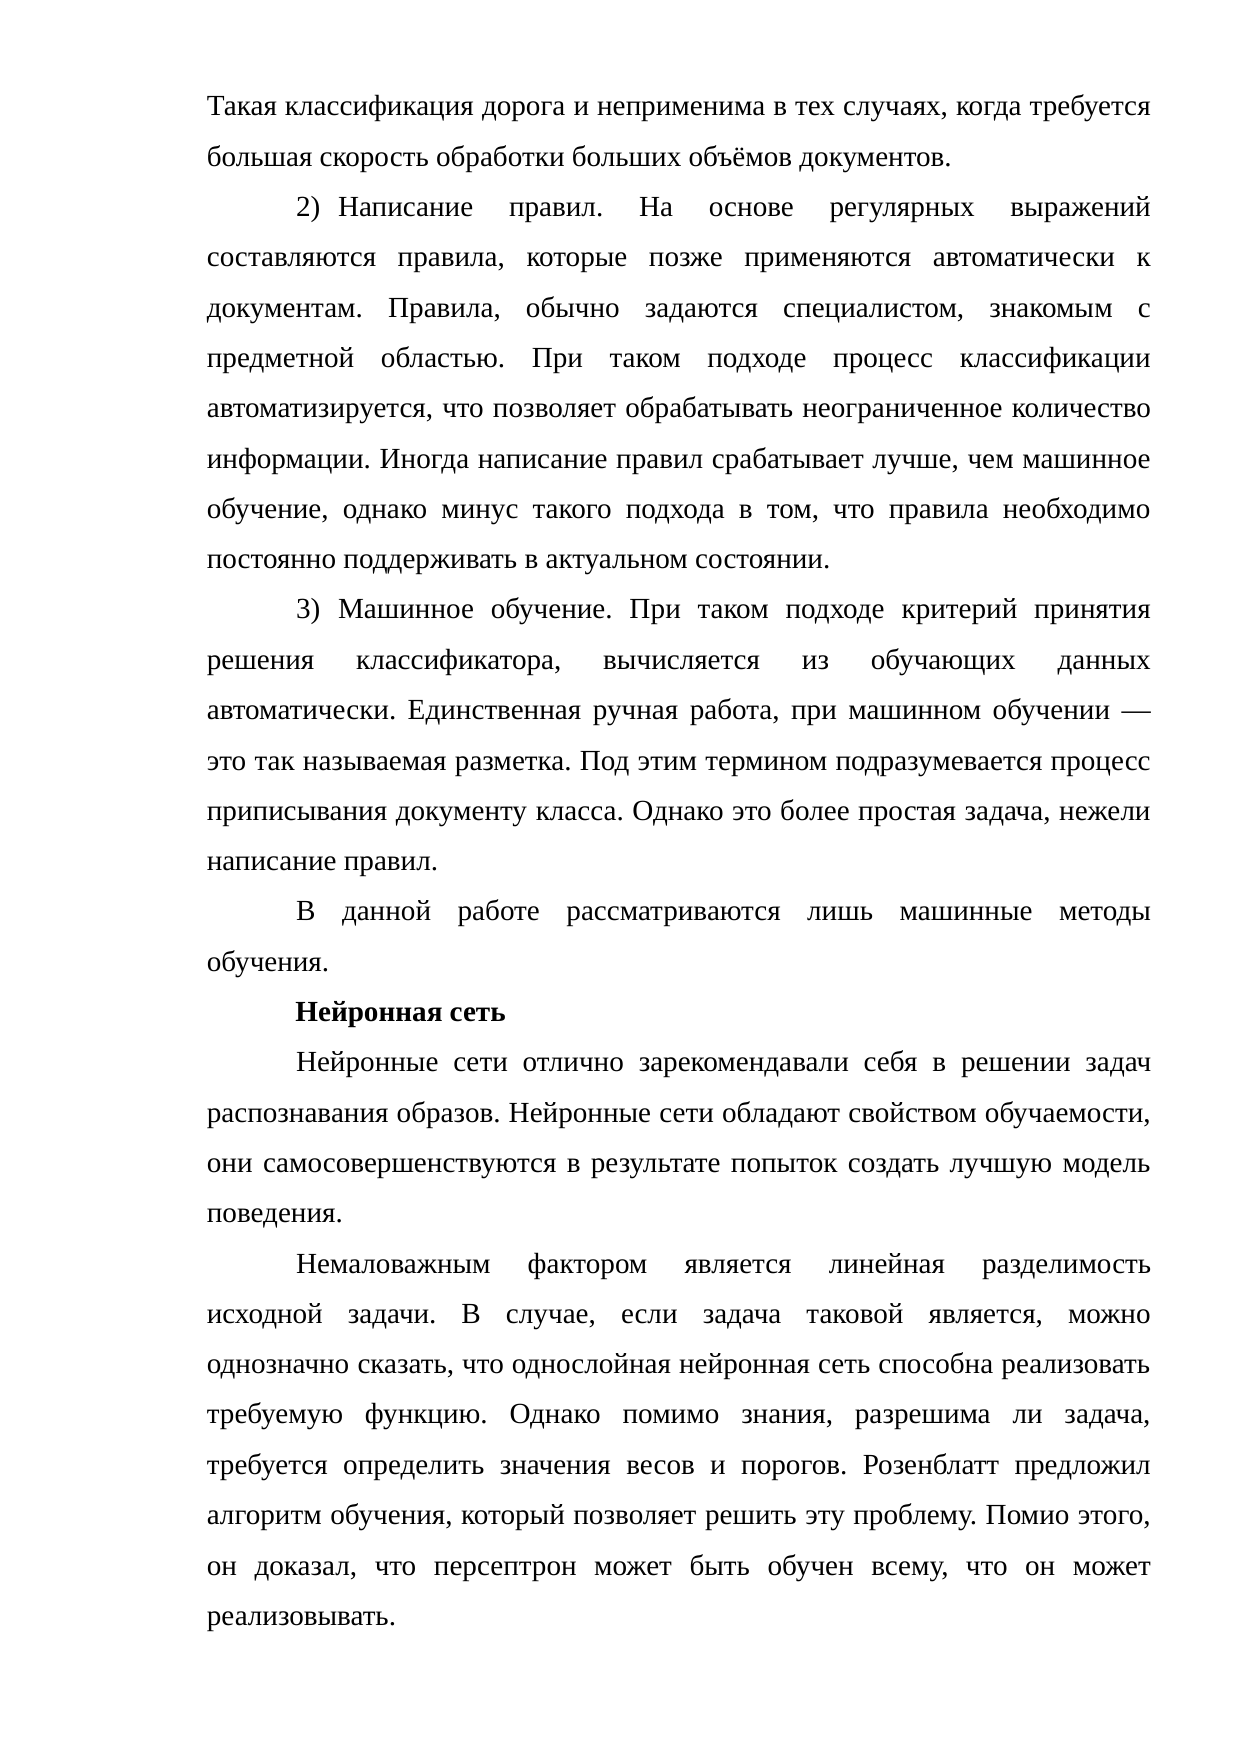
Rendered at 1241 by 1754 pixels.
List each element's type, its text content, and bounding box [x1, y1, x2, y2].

list Написание правил. На основе регулярных выражений составляются правила, которые позже применяются автоматически к документам. Правила, обычно задаются специалистом, знакомым с предметной областью. При таком подходе процесс классификации автоматизируется, что позволяет обрабатывать неограниченное количество информации. Иногда написание правил срабатывает лучше, чем машинное обучение, однако минус такого подхода в том, что правила необходимо постоянно поддерживать в актуальном состоянии. [207, 189, 1152, 575]
list Машинное обучение. При таком подходе критерий принятия решения классификатора, вычисляется из обучающих данных автоматически. Единственная ручная работа, при машинном обучении — это так называемая разметка. Под этим термином подразумевается процесс приписывания документу класса. Однако это более простая задача, нежели написание правил. [207, 592, 1152, 877]
list Такая классификация дорога и неприменима в тех случаях, когда требуется большая скорость обработки больших объёмов документов. [207, 88, 1152, 172]
subtitle Нейронная сеть [207, 994, 1152, 1028]
text Немаловажным фактором является линейная разделимость исходной задачи. В случае, если задача таковой является, можно однозначно сказать, что однослойная нейронная сеть способна реализовать требуемую функцию. Однако помимо знания, разрешима ли задача, требуется определить значения весов и порогов. Розенблатт предложил алгоритм обучения, который позволяет решить эту проблему. Помио этого, он доказал, что персептрон может быть обучен всему, что он может реализовывать. [207, 1246, 1152, 1631]
text В данной работе рассматриваются лишь машинные методы обучения. [207, 893, 1152, 977]
text Нейронные сети отлично зарекомендавали себя в решении задач распознавания образов. Нейронные сети обладают свойством обучаемости, они самосовершенствуются в результате попыток создать лучшую модель поведения. [207, 1044, 1152, 1229]
